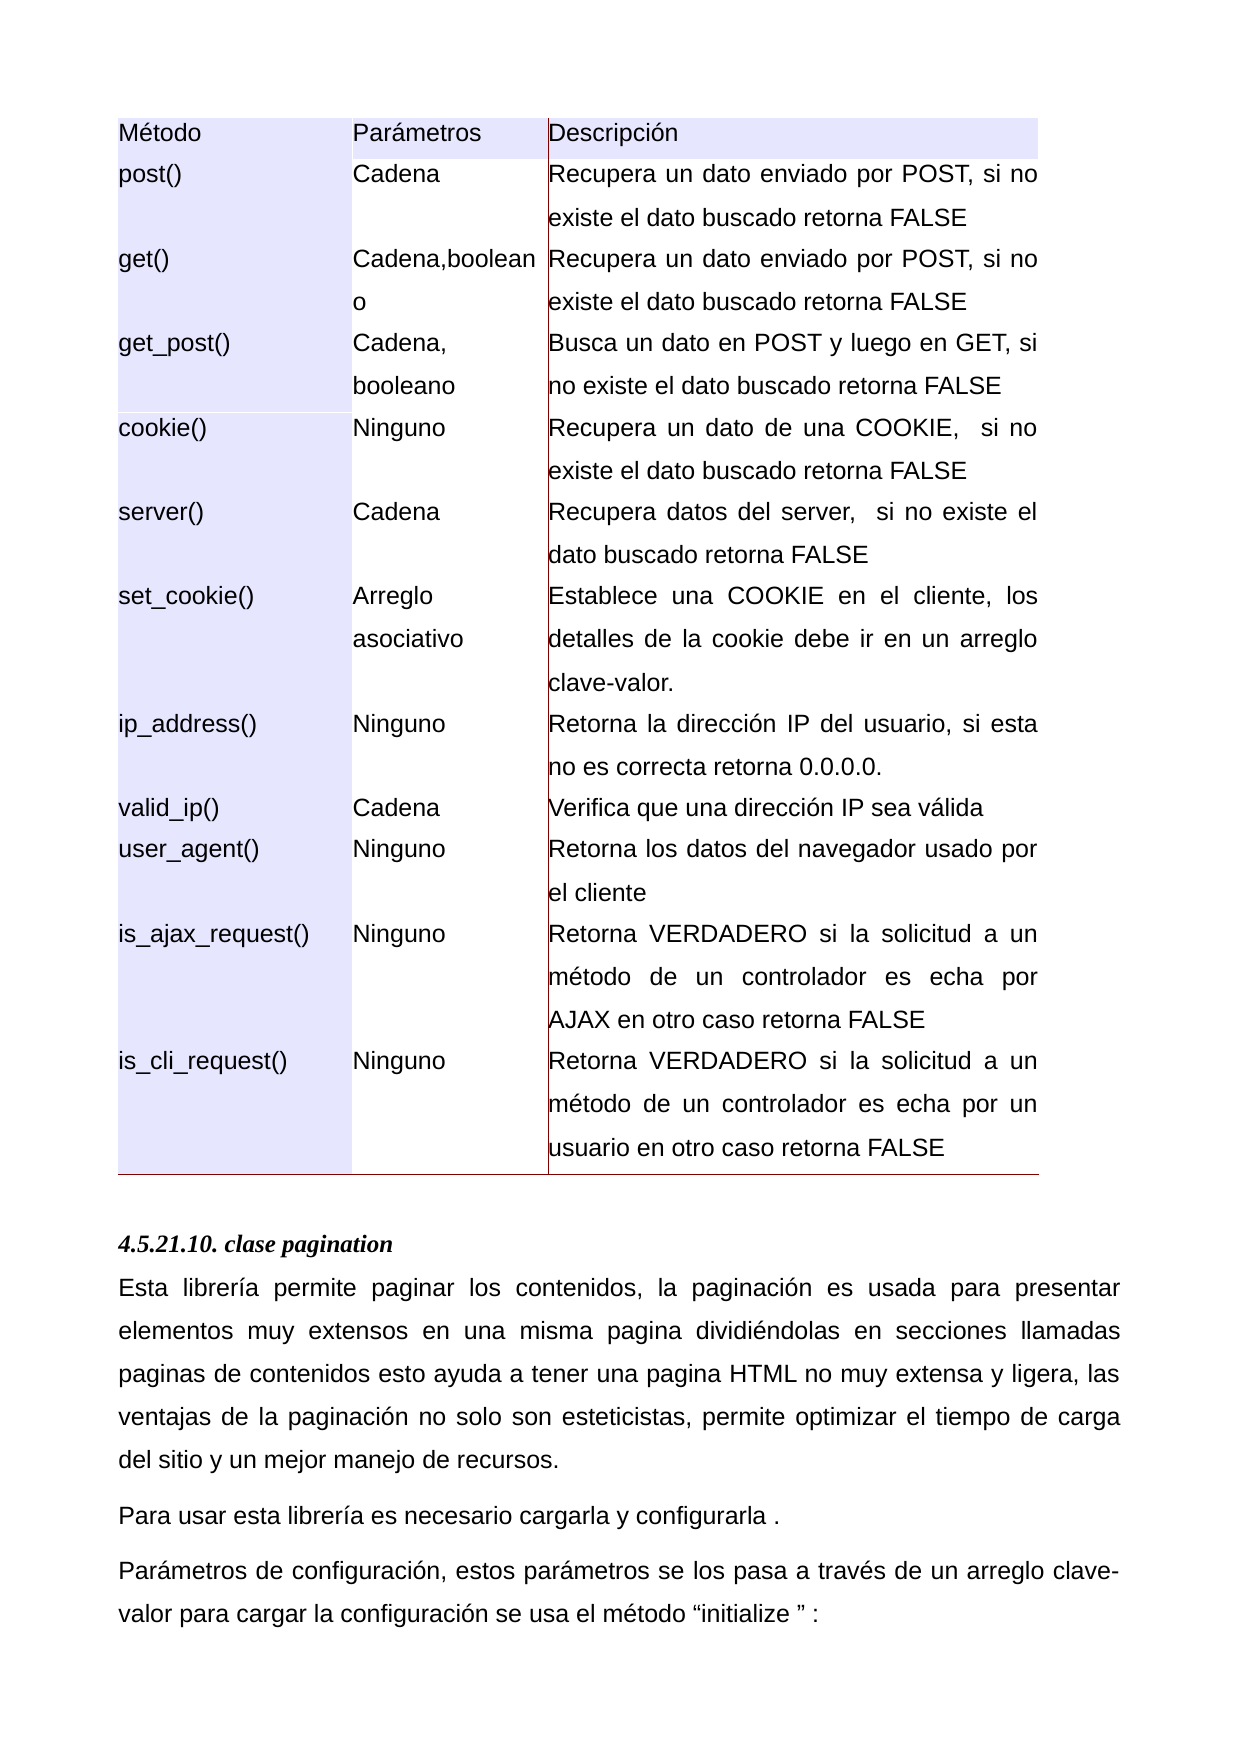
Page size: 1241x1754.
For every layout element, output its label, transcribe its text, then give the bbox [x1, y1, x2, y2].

table_cell Cadena, booleano [353, 328, 548, 412]
table_cell get_post() [118, 328, 352, 412]
table_cell Retorna VERDADERO si la solicitud a un método de un controlador es echa por un usuario en otro caso retorna FALSE [549, 1046, 1038, 1174]
table_cell Cadena [353, 793, 548, 834]
text Parámetros de configuración, estos parámetros se los pasa a través de un arreglo clave-valor para cargar la configuración se usa el método “initialize ” : [118, 1556, 1122, 1628]
table_cell set_cookie() [118, 581, 352, 709]
text 4.5.21.10. CLASE PAGINATION [118, 1229, 1122, 1258]
text Para usar esta librería es necesario cargarla y configurarla . [118, 1501, 1122, 1529]
table_cell get() [118, 244, 352, 328]
table_cell is_cli_request() [118, 1046, 352, 1174]
table_cell Retorna VERDADERO si la solicitud a un método de un controlador es echa por AJAX en otro caso retorna FALSE [549, 919, 1038, 1046]
table_cell Ninguno [353, 834, 548, 919]
table_cell Arreglo asociativo [353, 581, 548, 709]
table_cell Establece una COOKIE en el cliente, los detalles de la cookie debe ir en un arreglo clave-valor. [549, 581, 1038, 709]
table_cell Cadena [353, 497, 548, 581]
table_cell post() [118, 159, 352, 244]
table_cell is_ajax_request() [118, 919, 352, 1046]
table_cell Ninguno [353, 1046, 548, 1174]
table_cell Recupera datos del server, si no existe el dato buscado retorna FALSE [549, 497, 1038, 581]
table_cell Recupera un dato enviado por POST, si no existe el dato buscado retorna FALSE [549, 244, 1038, 328]
table_cell Recupera un dato enviado por POST, si no existe el dato buscado retorna FALSE [549, 159, 1038, 244]
table_cell Ninguno [353, 413, 548, 497]
table_cell Verifica que una dirección IP sea válida [549, 793, 1038, 834]
text Esta librería permite paginar los contenidos, la paginación es usada para presentar elementos muy extensos en una misma pagina dividiéndolas en secciones llamadas paginas de contenidos esto ayuda a tener una pagina HTML no muy extensa y ligera, las ventajas de la paginación no solo son esteticistas, permite optimizar el tiempo de carga del sitio y un mejor manejo de recursos. [118, 1273, 1122, 1474]
table_cell Retorna la dirección IP del usuario, si esta no es correcta retorna 0.0.0.0. [549, 709, 1038, 793]
table_cell Ninguno [353, 919, 548, 1046]
table_cell Busca un dato en POST y luego en GET, si no existe el dato buscado retorna FALSE [549, 328, 1038, 412]
table_cell server() [118, 497, 352, 581]
table_header Parámetros [353, 118, 548, 159]
table_header Método [118, 118, 352, 159]
table_cell Retorna los datos del navegador usado por el cliente [549, 834, 1038, 919]
table_cell ip_address() [118, 709, 352, 793]
table_cell user_agent() [118, 834, 352, 919]
table_cell Ninguno [353, 709, 548, 793]
table_cell cookie() [118, 413, 352, 497]
table_cell Cadena [353, 159, 548, 244]
table_cell Cadena,booleano [353, 244, 548, 328]
table_cell Recupera un dato de una COOKIE, si no existe el dato buscado retorna FALSE [549, 413, 1038, 497]
table_cell valid_ip() [118, 793, 352, 834]
table_header Descripción [549, 118, 1038, 159]
